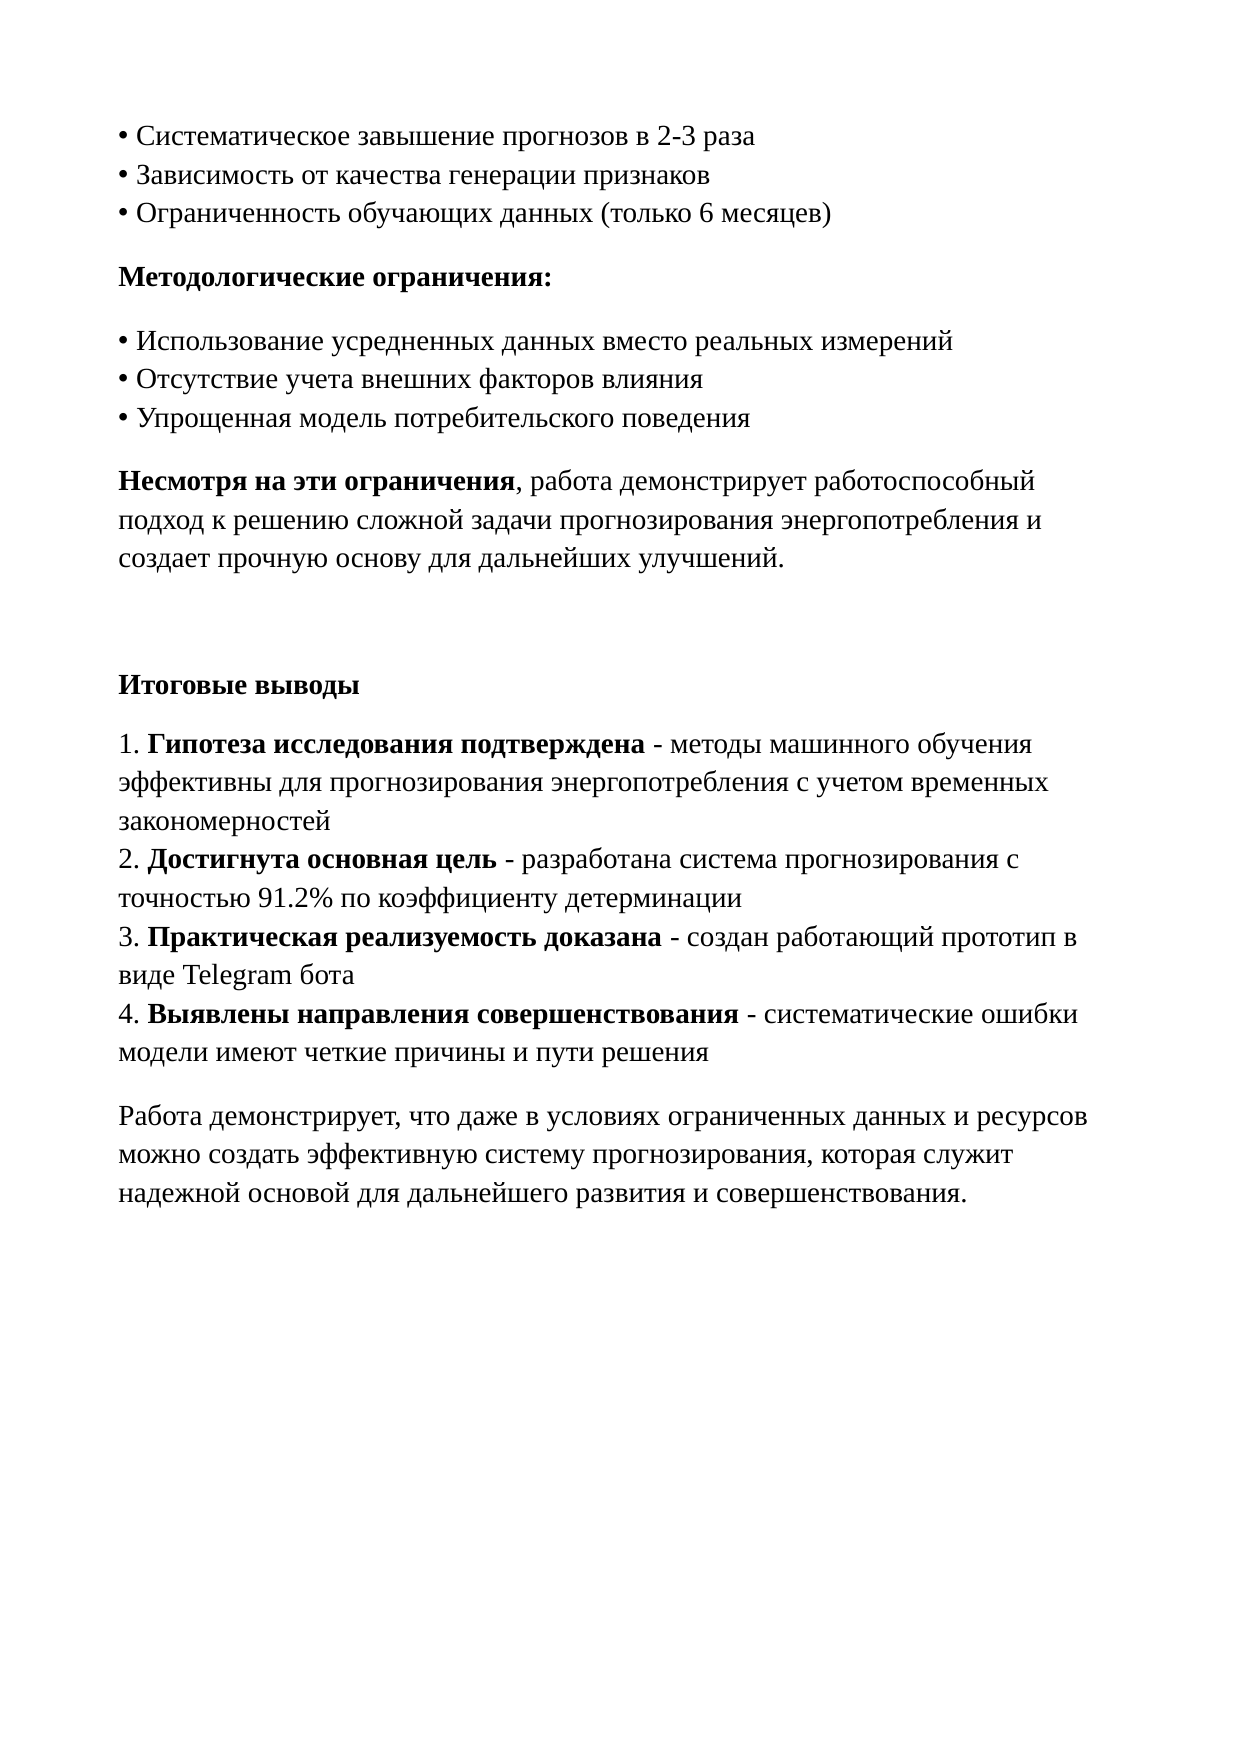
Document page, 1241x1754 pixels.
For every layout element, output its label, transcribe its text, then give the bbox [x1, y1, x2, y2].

list Использование усредненных данных вместо реальных измерений [118, 323, 1122, 356]
list Отсутствие учета внешних факторов влияния [118, 361, 1122, 395]
text Несмотря на эти ограничения, работа демонстрирует работоспособный подход к решению сложной задачи прогнозирования энергопотребления и создает прочную основу для дальнейших улучшений. [118, 463, 1122, 574]
list Достигнута основная цель - разработана система прогнозирования с точностью 91.2% по коэффициенту детерминации [118, 842, 1122, 914]
list Систематическое завышение прогнозов в 2-3 раза [118, 118, 1122, 152]
list Практическая реализуемость доказана - создан работающий прототип в виде Telegram бота [118, 919, 1122, 991]
list Ограниченность обучающих данных (только 6 месяцев) [118, 195, 1122, 229]
subtitle Итоговые выводы [118, 654, 1122, 701]
list Зависимость от качества генерации признаков [118, 157, 1122, 190]
list Выявлены направления совершенствования - систематические ошибки модели имеют четкие причины и пути решения [118, 996, 1122, 1068]
text Работа демонстрирует, что даже в условиях ограниченных данных и ресурсов можно создать эффективную систему прогнозирования, которая служит надежной основой для дальнейшего развития и совершенствования. [118, 1098, 1122, 1208]
list Упрощенная модель потребительского поведения [118, 400, 1122, 433]
text Методологические ограничения: [118, 259, 1122, 293]
list Гипотеза исследования подтверждена - методы машинного обучения эффективны для прогнозирования энергопотребления с учетом временных закономерностей [118, 726, 1122, 837]
